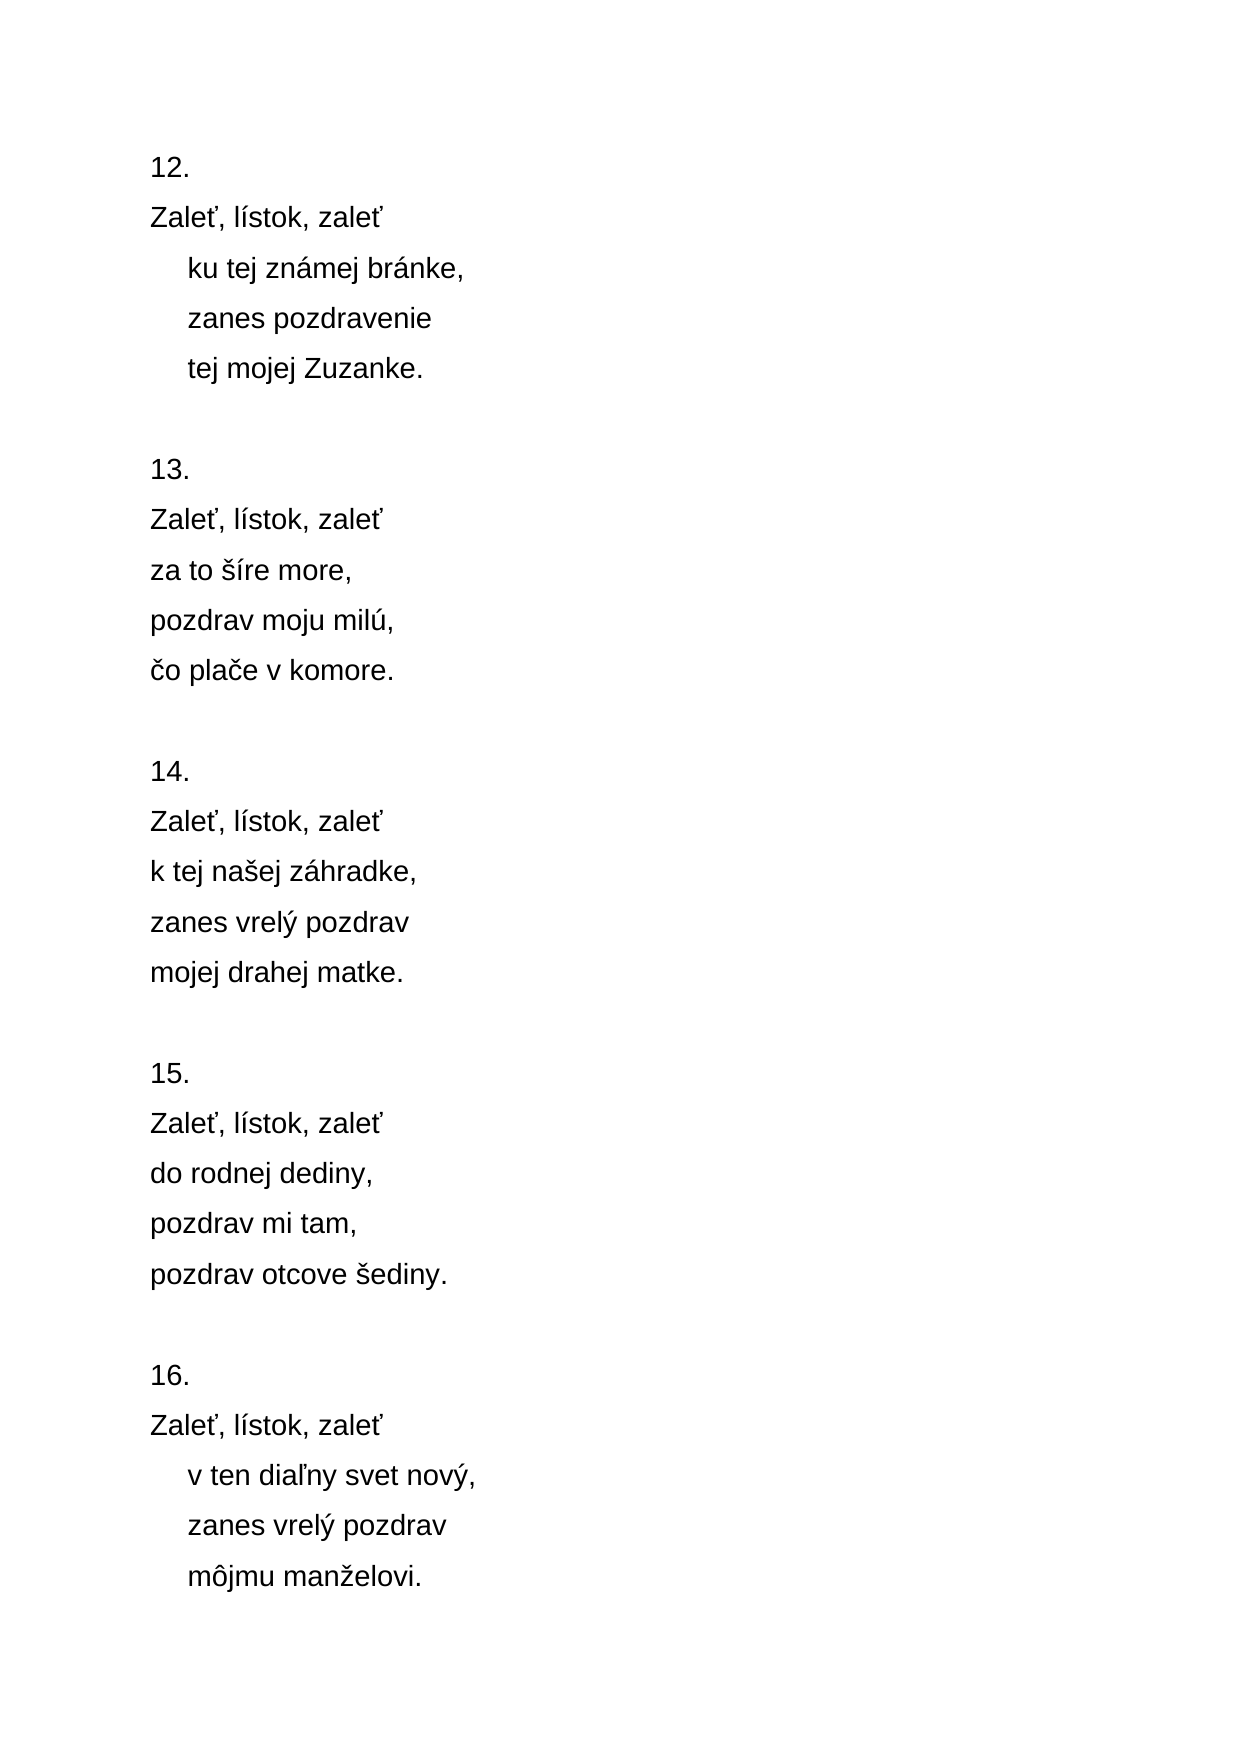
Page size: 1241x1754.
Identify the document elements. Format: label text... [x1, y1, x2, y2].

text Zaleť, lístok, zaleť [150, 200, 1091, 234]
text Zaleť, lístok, zaleť [150, 502, 1091, 536]
text Zaleť, lístok, zaleť [150, 1408, 1091, 1441]
text zanes pozdravenie [150, 301, 1091, 334]
text za to šíre more, [150, 552, 1091, 586]
text pozdrav mi tam, [150, 1207, 1091, 1240]
text mojej drahej matke. [150, 955, 1091, 988]
text 14. [150, 754, 1091, 787]
text čo plače v komore. [150, 653, 1091, 687]
text 13. [150, 452, 1091, 485]
text môjmu manželovi. [150, 1559, 1091, 1592]
text tej mojej Zuzanke. [150, 351, 1091, 385]
text v ten diaľny svet nový, [150, 1458, 1091, 1492]
text Zaleť, lístok, zaleť [150, 804, 1091, 838]
text ku tej známej bránke, [150, 251, 1091, 284]
text zanes vrelý pozdrav [150, 905, 1091, 938]
text 12. [150, 150, 1091, 183]
text do rodnej dediny, [150, 1156, 1091, 1190]
text zanes vrelý pozdrav [150, 1508, 1091, 1542]
text pozdrav moju milú, [150, 603, 1091, 636]
text pozdrav otcove šediny. [150, 1257, 1091, 1290]
text k tej našej záhradke, [150, 854, 1091, 888]
text 15. [150, 1056, 1091, 1089]
text Zaleť, lístok, zaleť [150, 1106, 1091, 1139]
text 16. [150, 1357, 1091, 1391]
